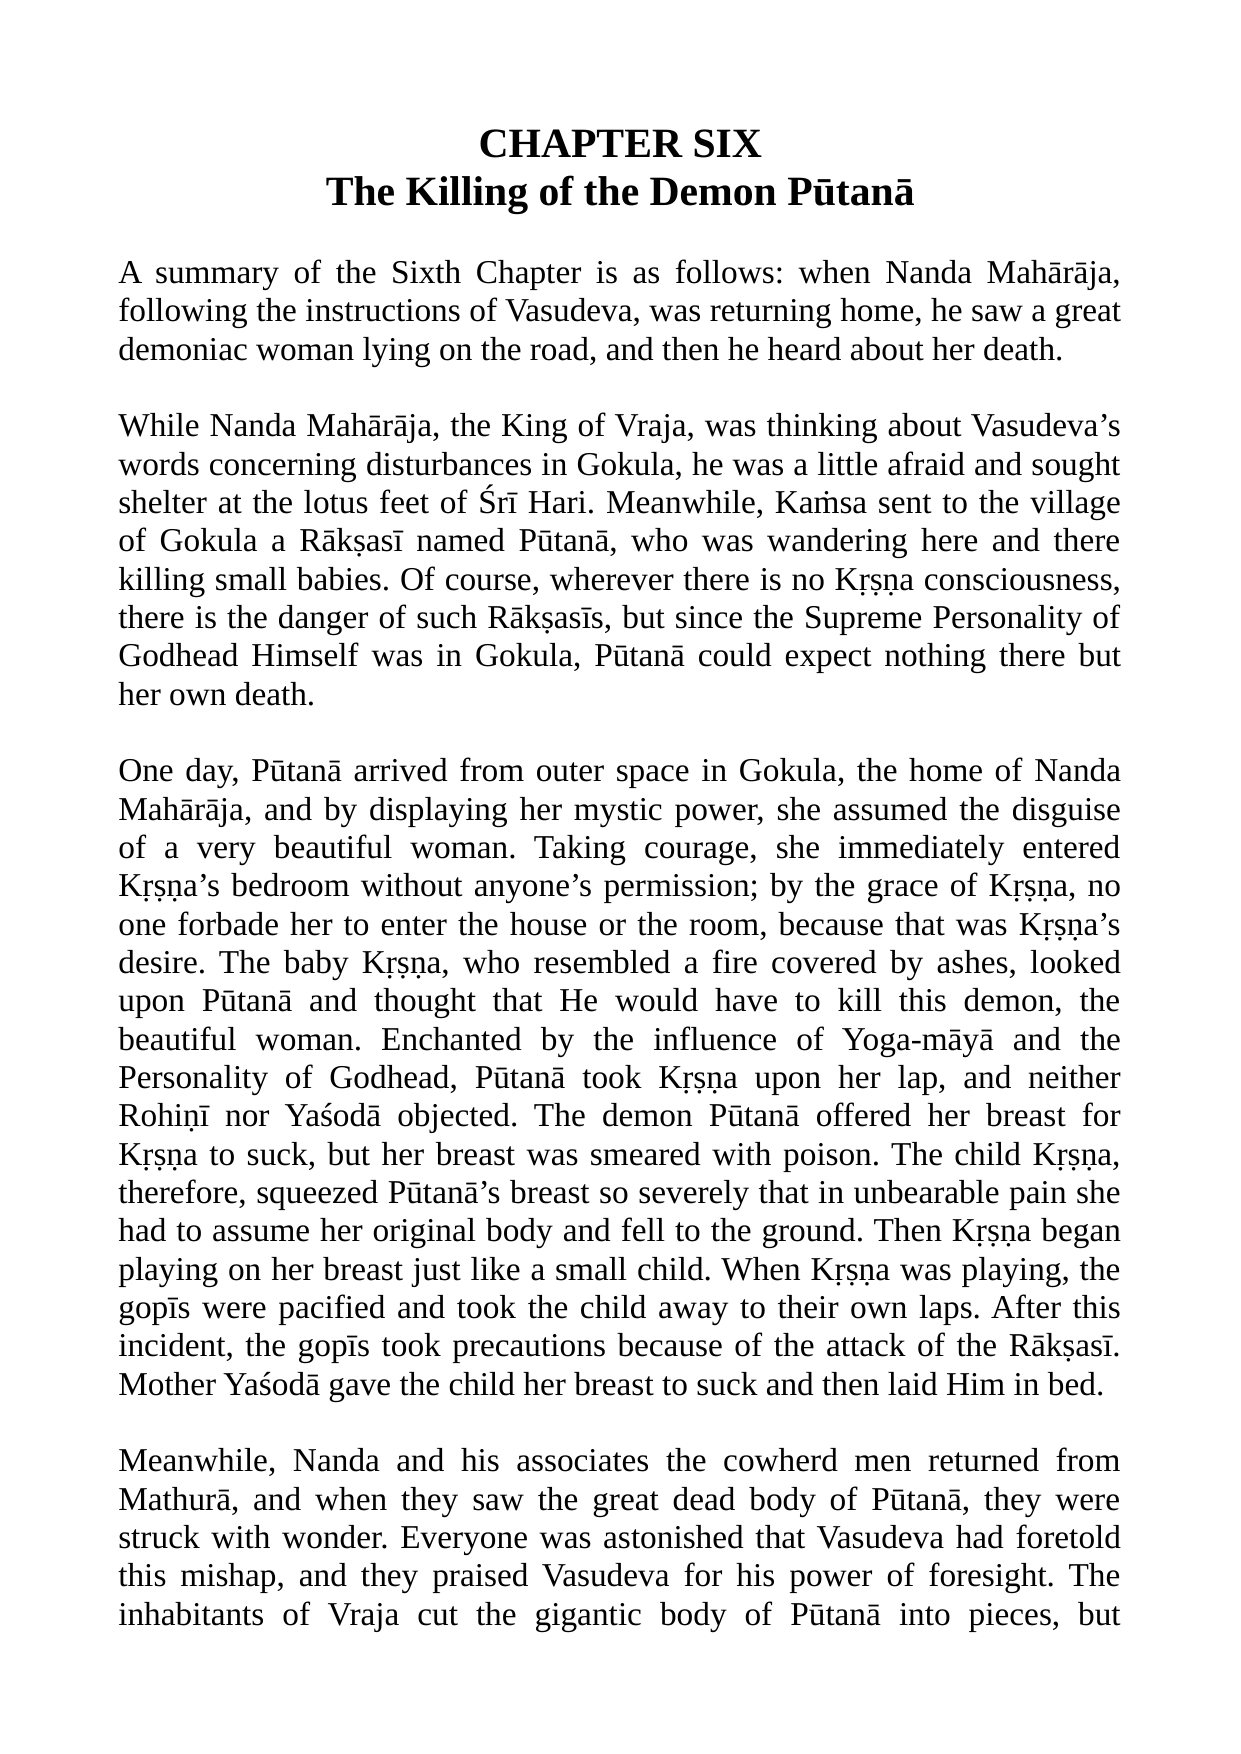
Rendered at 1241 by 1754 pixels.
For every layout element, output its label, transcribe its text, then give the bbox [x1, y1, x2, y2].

text The Killing of the Demon Pūtanā [118, 166, 1122, 214]
text CHAPTER SIX [118, 118, 1122, 166]
text While Nanda Mahārāja, the King of Vraja, was thinking about Vasudeva’s words concerning disturbances in Gokula, he was a little afraid and sought shelter at the lotus feet of Śrī Hari. Meanwhile, Kaṁsa sent to the village of Gokula a Rākṣasī named Pūtanā, who was wandering here and there killing small babies. Of course, wherever there is no Kṛṣṇa consciousness, there is the danger of such Rākṣasīs, but since the Supreme Personality of Godhead Himself was in Gokula, Pūtanā could expect nothing there but her own death. [118, 406, 1122, 712]
text A summary of the Sixth Chapter is as follows: when Nanda Mahārāja, following the instructions of Vasudeva, was returning home, he saw a great demoniac woman lying on the road, and then he heard about her death. [118, 252, 1122, 367]
text One day, Pūtanā arrived from outer space in Gokula, the home of Nanda Mahārāja, and by displaying her mystic power, she assumed the disguise of a very beautiful woman. Taking courage, she immediately entered Kṛṣṇa’s bedroom without anyone’s permission; by the grace of Kṛṣṇa, no one forbade her to enter the house or the room, because that was Kṛṣṇa’s desire. The baby Kṛṣṇa, who resembled a fire covered by ashes, looked upon Pūtanā and thought that He would have to kill this demon, the beautiful woman. Enchanted by the influence of Yoga-māyā and the Personality of Godhead, Pūtanā took Kṛṣṇa upon her lap, and neither Rohiṇī nor Yaśodā objected. The demon Pūtanā offered her breast for Kṛṣṇa to suck, but her breast was smeared with poison. The child Kṛṣṇa, therefore, squeezed Pūtanā’s breast so severely that in unbearable pain she had to assume her original body and fell to the ground. Then Kṛṣṇa began playing on her breast just like a small child. When Kṛṣṇa was playing, the gopīs were pacified and took the child away to their own laps. After this incident, the gopīs took precautions because of the attack of the Rākṣasī. Mother Yaśodā gave the child her breast to suck and then laid Him in bed. [118, 751, 1122, 1402]
text Meanwhile, Nanda and his associates the cowherd men returned from Mathurā, and when they saw the great dead body of Pūtanā, they were struck with wonder. Everyone was astonished that Vasudeva had foretold this mishap, and they praised Vasudeva for his power of foresight. The inhabitants of Vraja cut the gigantic body of Pūtanā into pieces, but [118, 1441, 1122, 1632]
